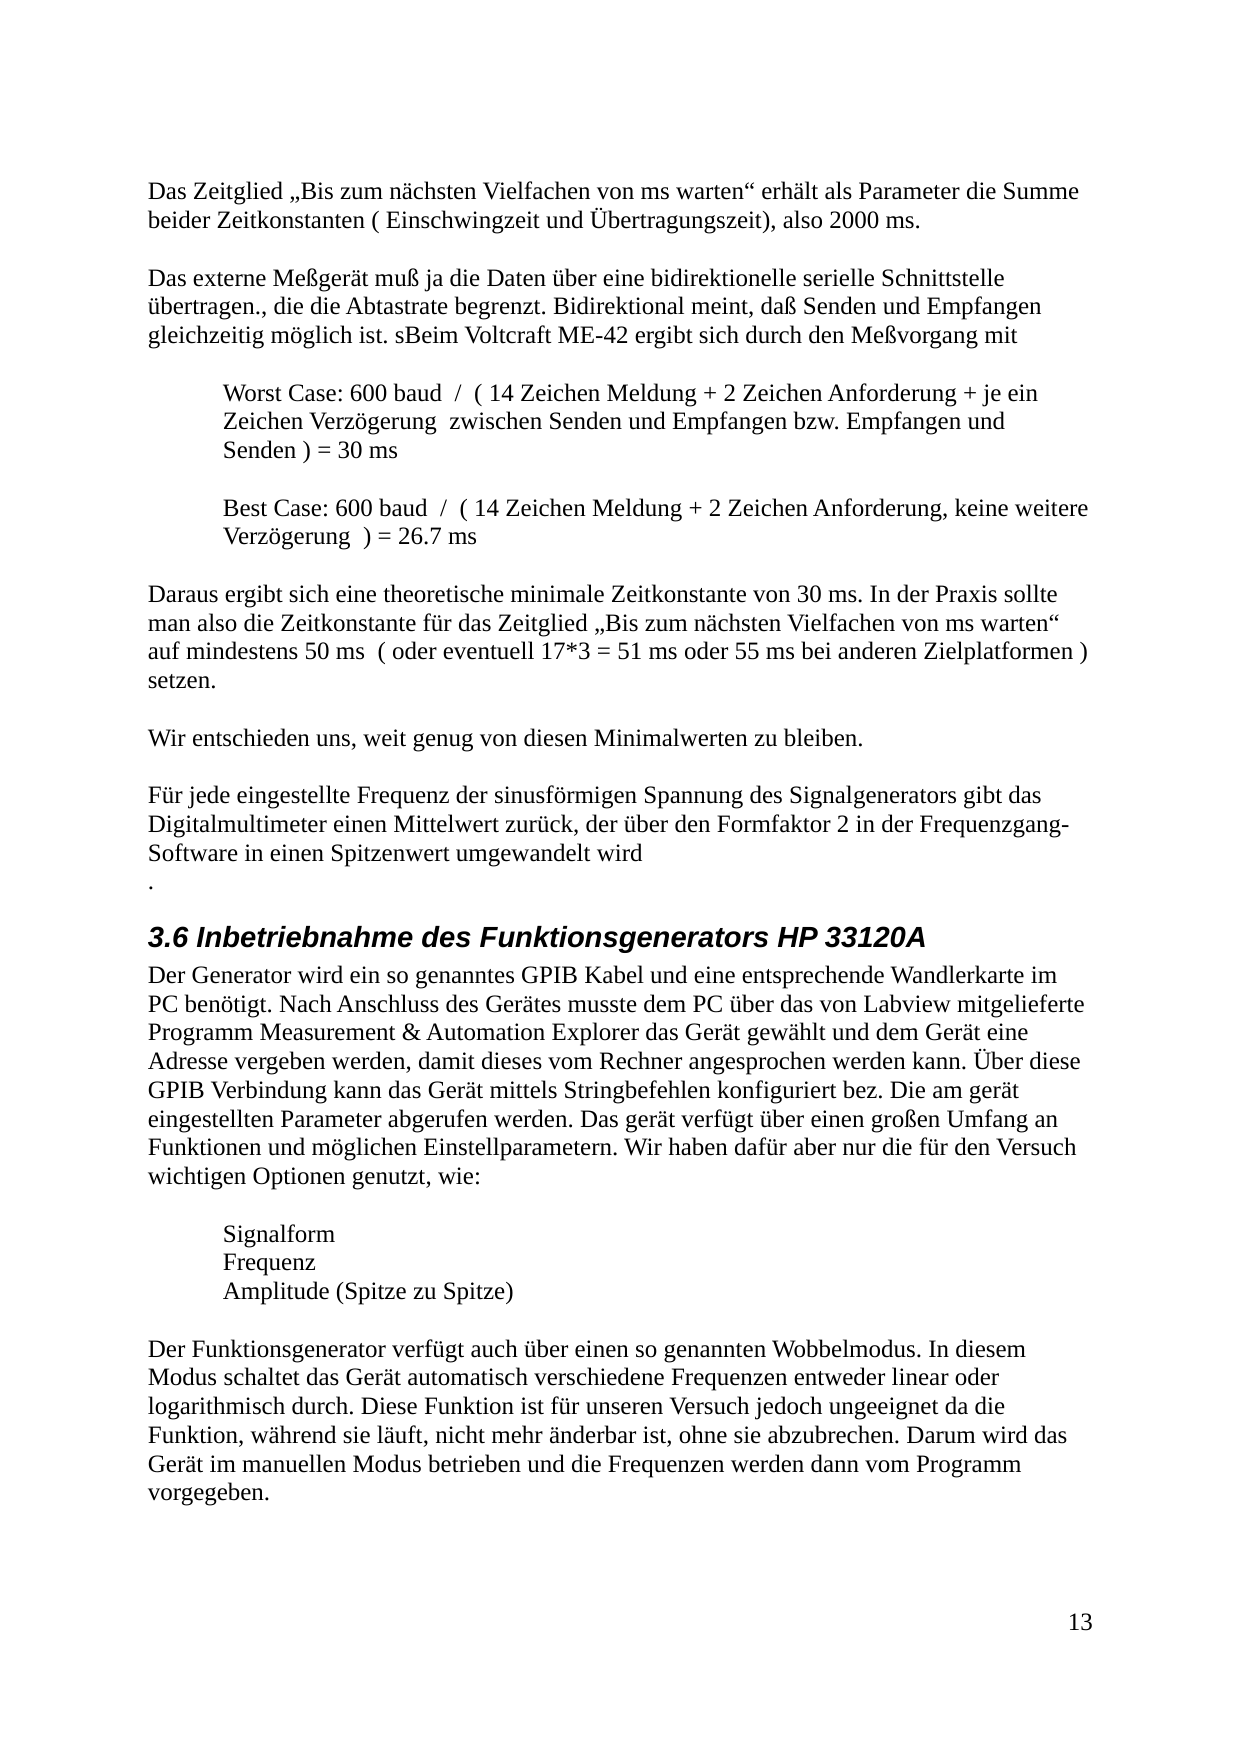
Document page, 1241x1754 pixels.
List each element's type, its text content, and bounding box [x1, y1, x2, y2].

text Der Funktionsgenerator verfügt auch über einen so genannten Wobbelmodus. In diesem Modus schaltet das Gerät automatisch verschiedene Frequenzen entweder linear oder logarithmisch durch. Diese Funktion ist für unseren Versuch jedoch ungeeignet da die Funktion, während sie läuft, nicht mehr änderbar ist, ohne sie abzubrechen. Darum wird das Gerät im manuellen Modus betrieben und die Frequenzen werden dann vom Programm vorgegeben. [148, 1334, 1093, 1506]
text . [148, 866, 1093, 895]
text Für jede eingestellte Frequenz der sinusförmigen Spannung des Signalgenerators gibt das Digitalmultimeter einen Mittelwert zurück, der über den Formfaktor 2 in der Frequenzgang-Software in einen Spitzenwert umgewandelt wird [148, 780, 1093, 866]
text Der Generator wird ein so genanntes GPIB Kabel und eine entsprechende Wandlerkarte im PC benötigt. Nach Anschluss des Gerätes musste dem PC über das von Labview mitgelieferte Programm Measurement & Automation Explorer das Gerät gewählt und dem Gerät eine Adresse vergeben werden, damit dieses vom Rechner angesprochen werden kann. Über diese GPIB Verbindung kann das Gerät mittels Stringbefehlen konfiguriert bez. Die am gerät eingestellten Parameter abgerufen werden. Das gerät verfügt über einen großen Umfang an Funktionen und möglichen Einstellparametern. Wir haben dafür aber nur die für den Versuch wichtigen Optionen genutzt, wie: [148, 960, 1093, 1190]
list Worst Case: 600 baud / ( 14 Zeichen Meldung + 2 Zeichen Anforderung + je ein Zeichen Verzögerung zwischen Senden und Empfangen bzw. Empfangen und Senden ) = 30 ms [185, 378, 1093, 464]
list Best Case: 600 baud / ( 14 Zeichen Meldung + 2 Zeichen Anforderung, keine weitere Verzögerung ) = 26.7 ms [185, 493, 1093, 550]
text Daraus ergibt sich eine theoretische minimale Zeitkonstante von 30 ms. In der Praxis sollte man also die Zeitkonstante für das Zeitglied „Bis zum nächsten Vielfachen von ms warten“ auf mindestens 50 ms ( oder eventuell 17*3 = 51 ms oder 55 ms bei anderen Zielplatformen ) setzen. [148, 579, 1093, 694]
list Amplitude (Spitze zu Spitze) [185, 1276, 1093, 1305]
text Das externe Meßgerät muß ja die Daten über eine bidirektionelle serielle Schnittstelle übertragen., die die Abtastrate begrenzt. Bidirektional meint, daß Senden und Empfangen gleichzeitig möglich ist. sBeim Voltcraft ME-42 ergibt sich durch den Meßvorgang mit [148, 263, 1093, 349]
list Frequenz [185, 1247, 1093, 1276]
text Wir entschieden uns, weit genug von diesen Minimalwerten zu bleiben. [148, 723, 1093, 751]
subtitle 3.6 Inbetriebnahme des Funktionsgenerators HP 33120A [148, 920, 1093, 954]
list Signalform [185, 1219, 1093, 1247]
text Das Zeitglied „Bis zum nächsten Vielfachen von ms warten“ erhält als Parameter die Summe beider Zeitkonstanten ( Einschwingzeit und Übertragungszeit), also 2000 ms. [148, 176, 1093, 234]
